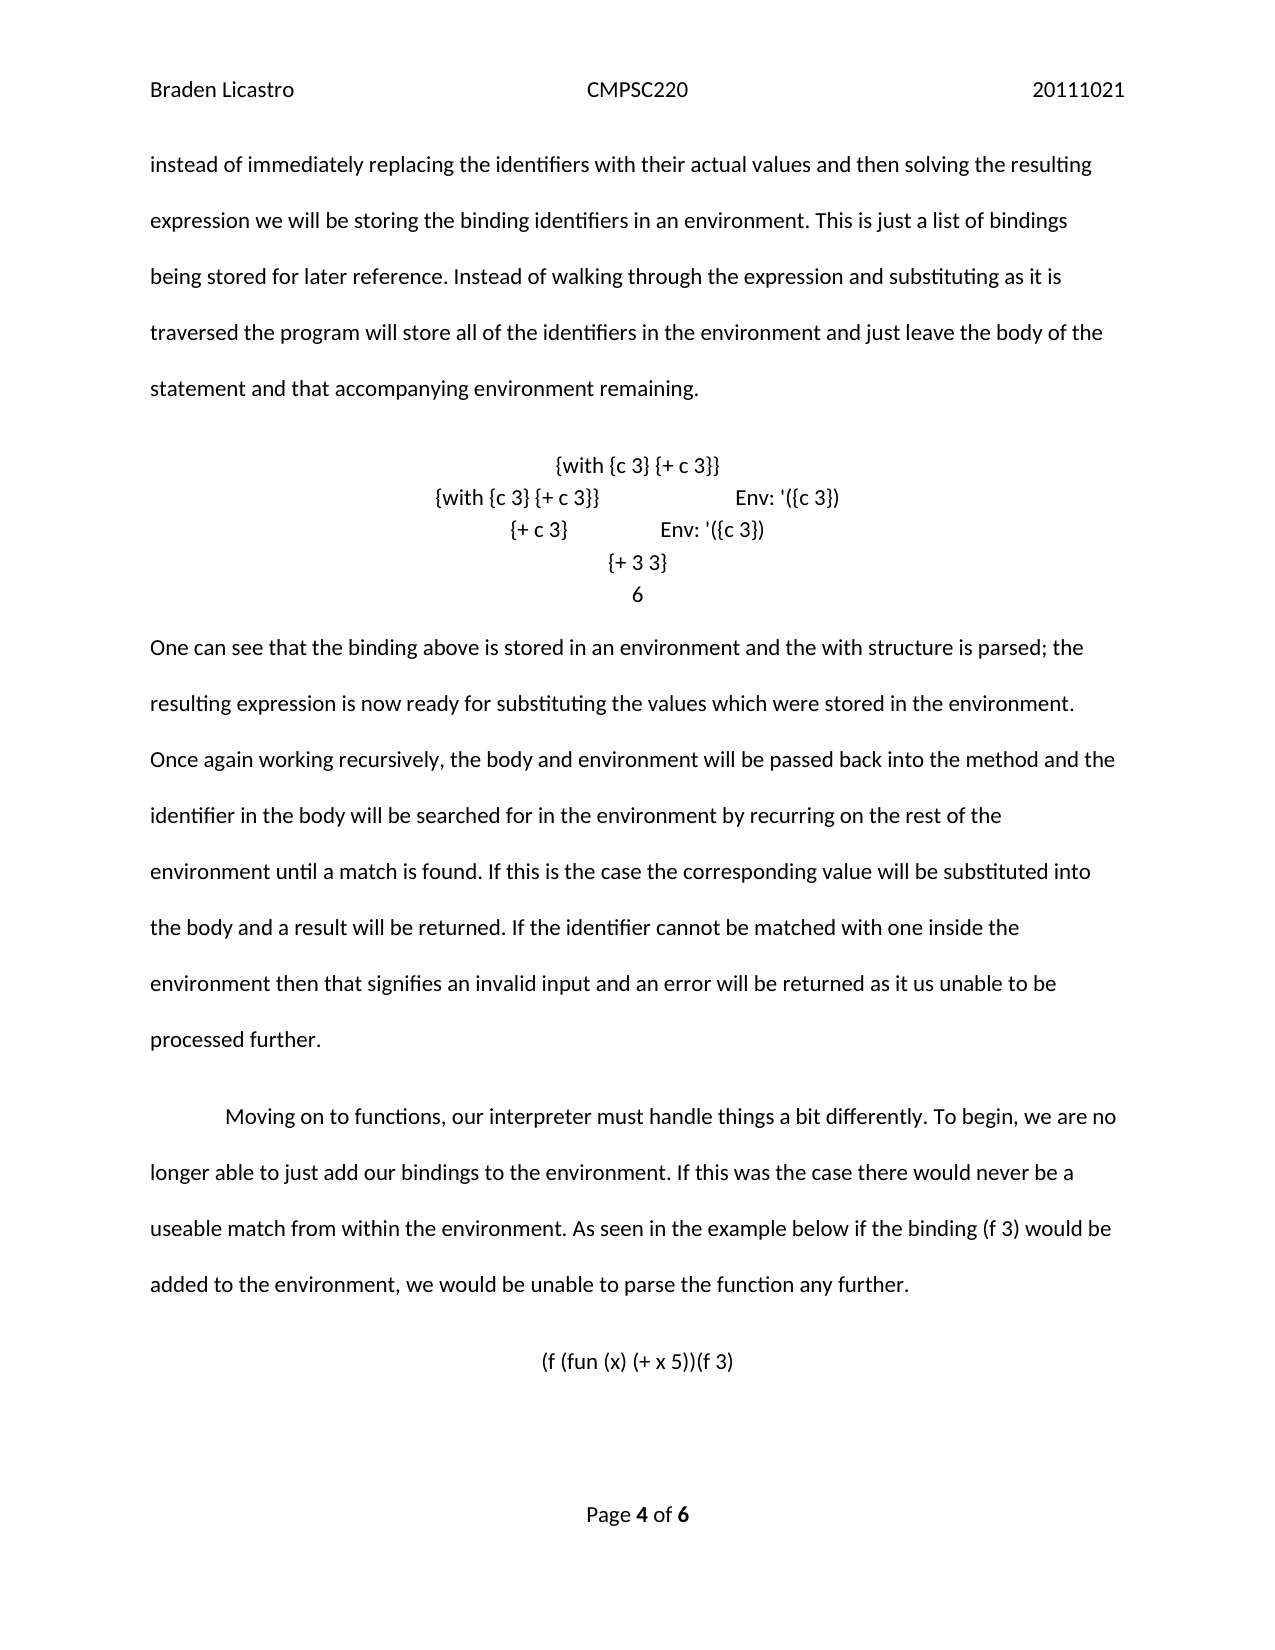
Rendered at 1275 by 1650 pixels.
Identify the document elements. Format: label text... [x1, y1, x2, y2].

text One can see that the binding above is stored in an environment and the with structure is parsed; the resulting expression is now ready for substituting the values which were stored in the environment. Once again working recursively, the body and environment will be passed back into the method and the identifier in the body will be searched for in the environment by recurring on the rest of the environment until a match is found. If this is the case the corresponding value will be substituted into the body and a result will be returned. If the identifier cannot be matched with one inside the environment then that signifies an invalid input and an error will be returned as it us unable to be processed further. [150, 633, 1125, 1053]
text (f (fun (x) (+ x 5))(f 3) [150, 1347, 1125, 1375]
text instead of immediately replacing the identifiers with their actual values and then solving the resulting expression we will be storing the binding identifiers in an environment. This is just a list of bindings being stored for later reference. Instead of walking through the expression and substituting as it is traversed the program will store all of the identifiers in the environment and just leave the body of the statement and that accompanying environment remaining. [150, 150, 1125, 402]
text {with {c 3} {+ c 3}} {with {c 3} {+ c 3}} Env: '({c 3}) {+ c 3} Env: '({c 3}) {+ 3 3} 6 [150, 451, 1125, 608]
text Moving on to functions, our interpreter must handle things a bit differently. To begin, we are no longer able to just add our bindings to the environment. If this was the case there would never be a useable match from within the environment. As seen in the example below if the binding (f 3) would be added to the environment, we would be unable to parse the function any further. [150, 1102, 1125, 1298]
